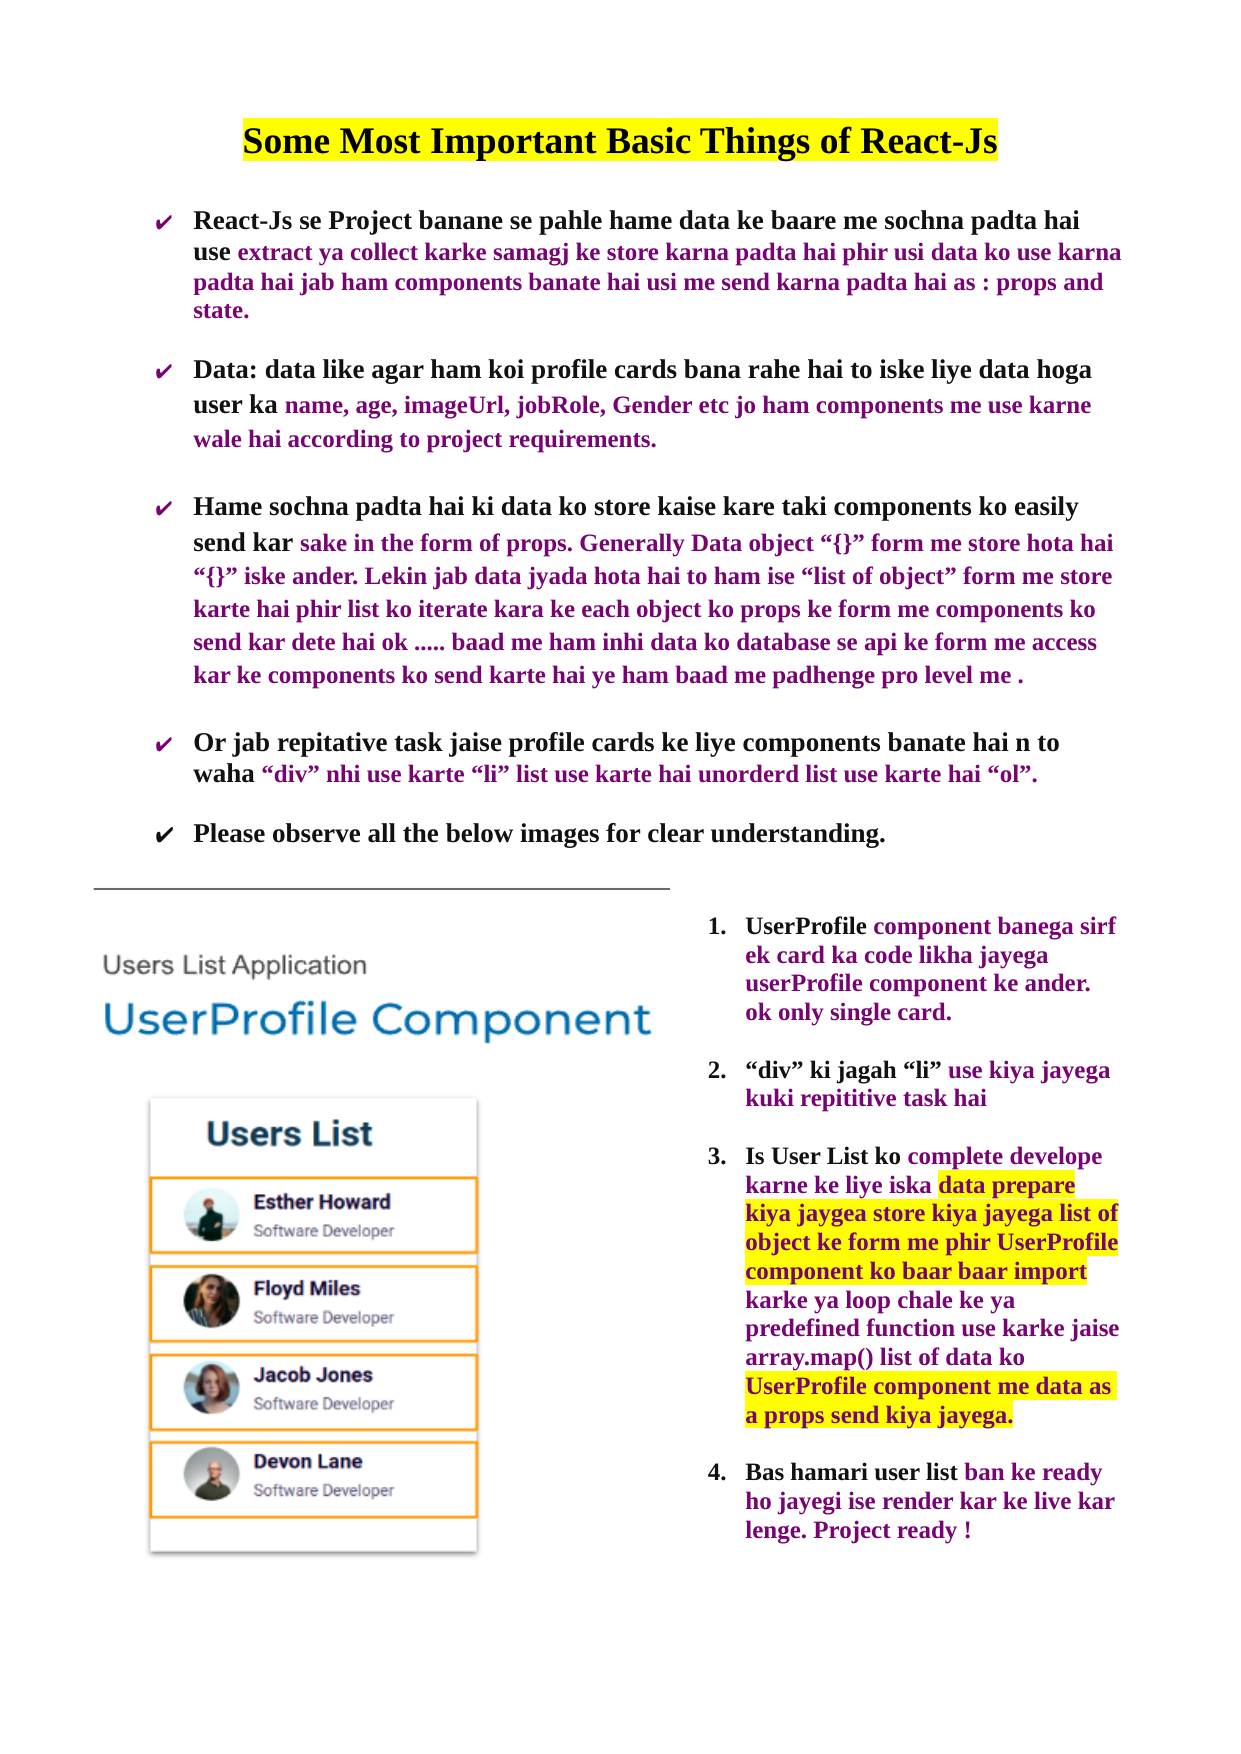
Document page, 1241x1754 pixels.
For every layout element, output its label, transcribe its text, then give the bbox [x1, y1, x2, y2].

list “div” ki jagah “li” use kiya jayega kuki repititive task hai [670, 1055, 1122, 1112]
list Data: data like agar ham koi profile cards bana rahe hai to iske liye data hoga user ka name, age, imageUrl, jobRole, Gender etc jo ham components me use karne wale hai according to project requirements. [156, 353, 1122, 453]
list Is User List ko complete develope karne ke liye iska data prepare kiya jaygea store kiya jayega list of object ke form me phir UserProfile component ko baar baar import karke ya loop chale ke ya predefined function use karke jaise array.map() list of data ko UserProfile component me data as a props send kiya jayega. [670, 1141, 1122, 1428]
list Bas hamari user list ban ke ready ho jayegi ise render kar ke live kar lenge. Project ready ! [670, 1457, 1122, 1543]
list UserProfile component banega sirf ek card ka code likha jayega userProfile component ke ander. ok only single card. [670, 911, 1122, 1026]
list Please observe all the below images for clear understanding. [156, 817, 1122, 849]
text Some Most Important Basic Things of React-Js [118, 118, 1122, 161]
list React-Js se Project banane se pahle hame data ke baare me sochna padta hai use extract ya collect karke samagj ke store karna padta hai phir usi data ko use karna padta hai jab ham components banate hai usi me send karna padta hai as : props and state. [156, 204, 1122, 324]
picture [93, 887, 670, 1576]
list Or jab repitative task jaise profile cards ke liye components banate hai n to waha “div” nhi use karte “li” list use karte hai unorderd list use karte hai “ol”. [156, 726, 1122, 789]
list Hame sochna padta hai ki data ko store kaise kare taki components ko easily send kar sake in the form of props. Generally Data object “{}” form me store hota hai “{}” iske ander. Lekin jab data jyada hota hai to ham ise “list of object” form me store karte hai phir list ko iterate kara ke each object ko props ke form me components ko send kar dete hai ok ..... baad me ham inhi data ko database se api ke form me access kar ke components ko send karte hai ye ham baad me padhenge pro level me . [156, 490, 1122, 689]
